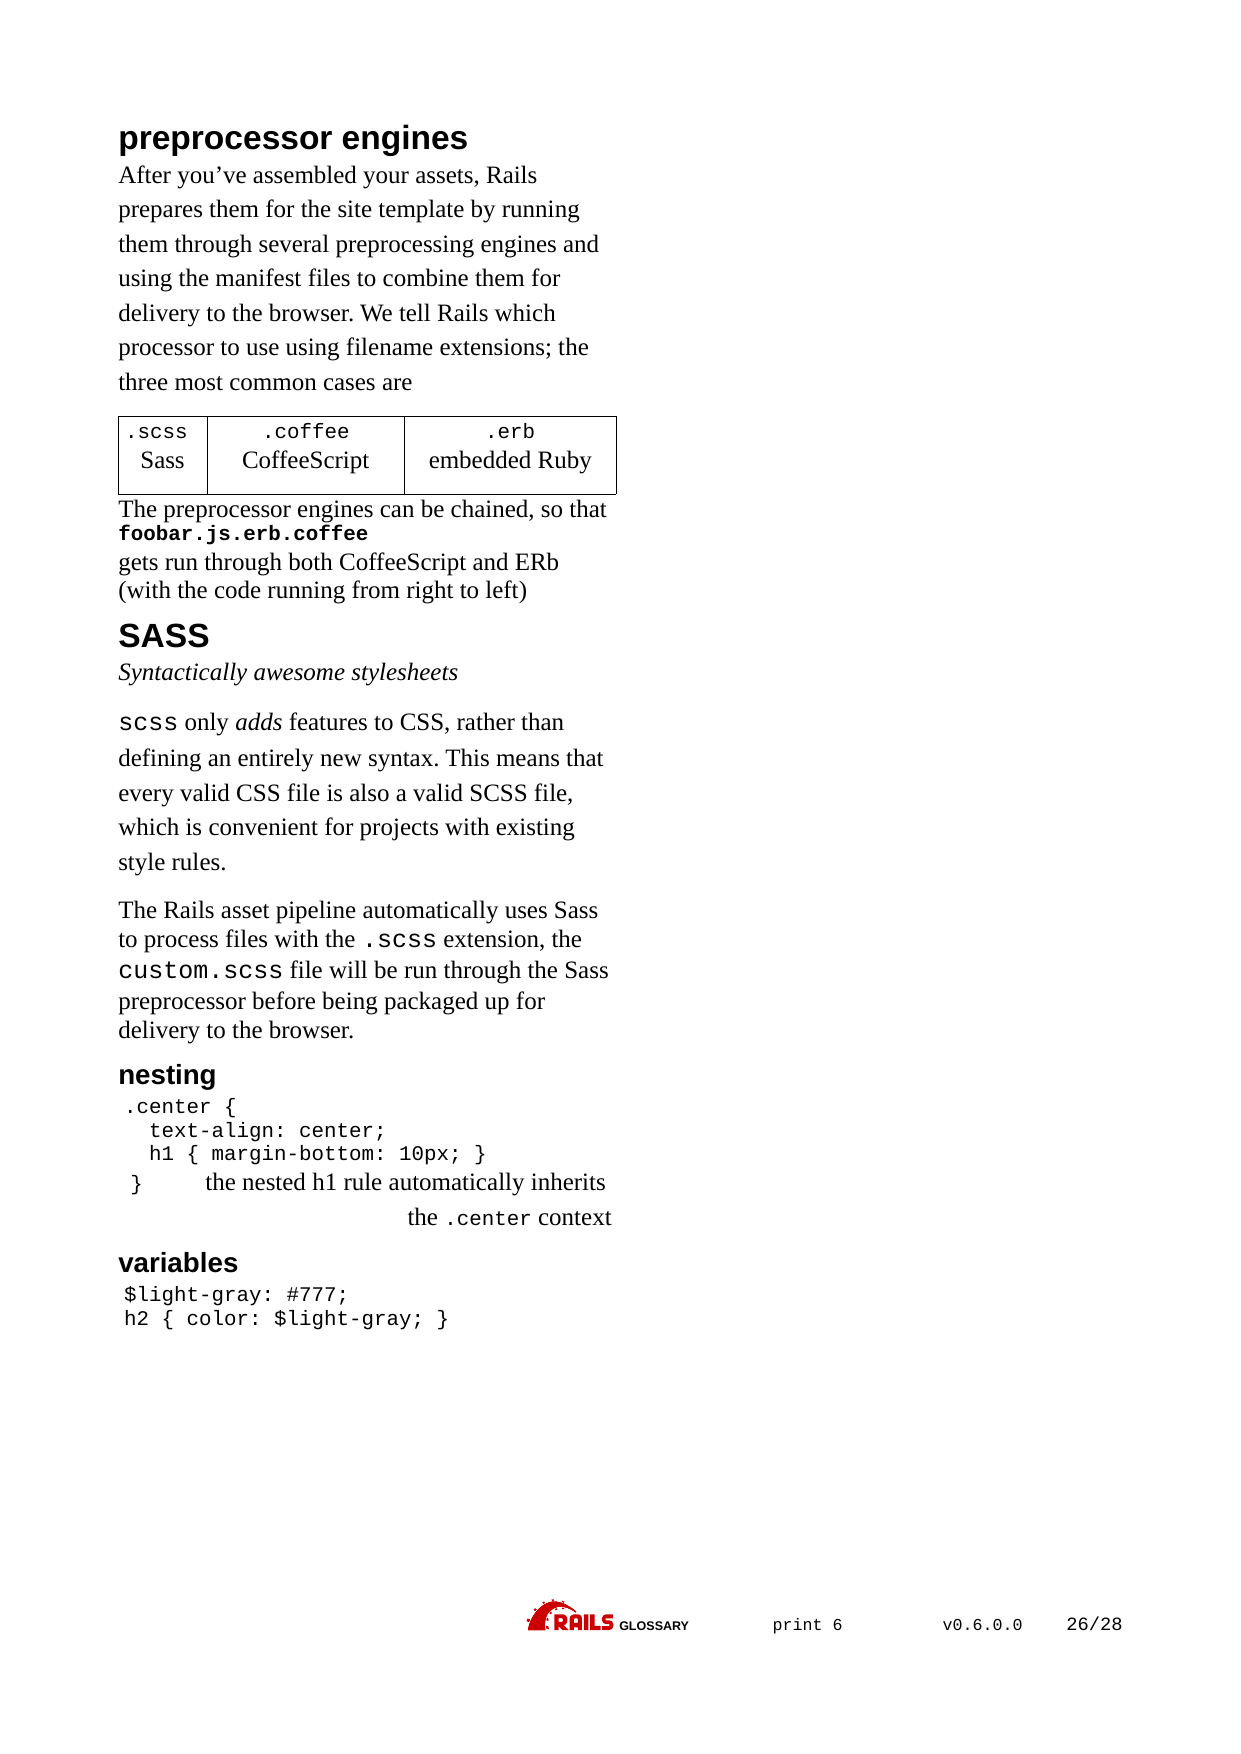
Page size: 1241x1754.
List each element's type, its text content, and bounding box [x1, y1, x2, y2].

table_header .scss Sass [119, 417, 207, 494]
text After you’ve assembled your assets, Rails prepares them for the site template by running them through several preprocessing engines and using the manifest files to combine them for delivery to the browser. We tell Rails which processor to use using filename extensions; the three most common cases are [118, 160, 611, 395]
table_header .coffee CoffeeScript [208, 417, 404, 494]
text The preprocessor engines can be chained, so that [118, 495, 611, 523]
text foobar.js.erb.coffee [118, 523, 611, 547]
subtitle preprocessor engines [118, 118, 611, 157]
text Syntactically awesome stylesheets [118, 657, 611, 686]
subtitle variables [118, 1247, 611, 1278]
table_header $light-gray: #777; h2 { color: $light-gray; } [118, 1279, 611, 1337]
text The Rails asset pipeline automatically uses Sass to process files with the .scss extension, the custom.scss file will be run through the Sass preprocessor before being packaged up for delivery to the browser. [118, 896, 611, 1043]
table_header .center { text-align: center; h1 { margin-bottom: 10px; } } the nested h1 rule automatically inherits [118, 1090, 611, 1202]
subtitle SASS [118, 616, 611, 654]
text gets run through both CoffeeScript and ERb (with the code running from right to left) [118, 547, 611, 604]
table_header .erb embedded Ruby [405, 417, 616, 494]
text scss only adds features to CSS, rather than defining an entirely new syntax. This means that every valid CSS file is also a valid SCSS file, which is convenient for projects with existing style rules. [118, 707, 611, 875]
subtitle nesting [118, 1058, 611, 1090]
text the .center context [118, 1202, 611, 1232]
